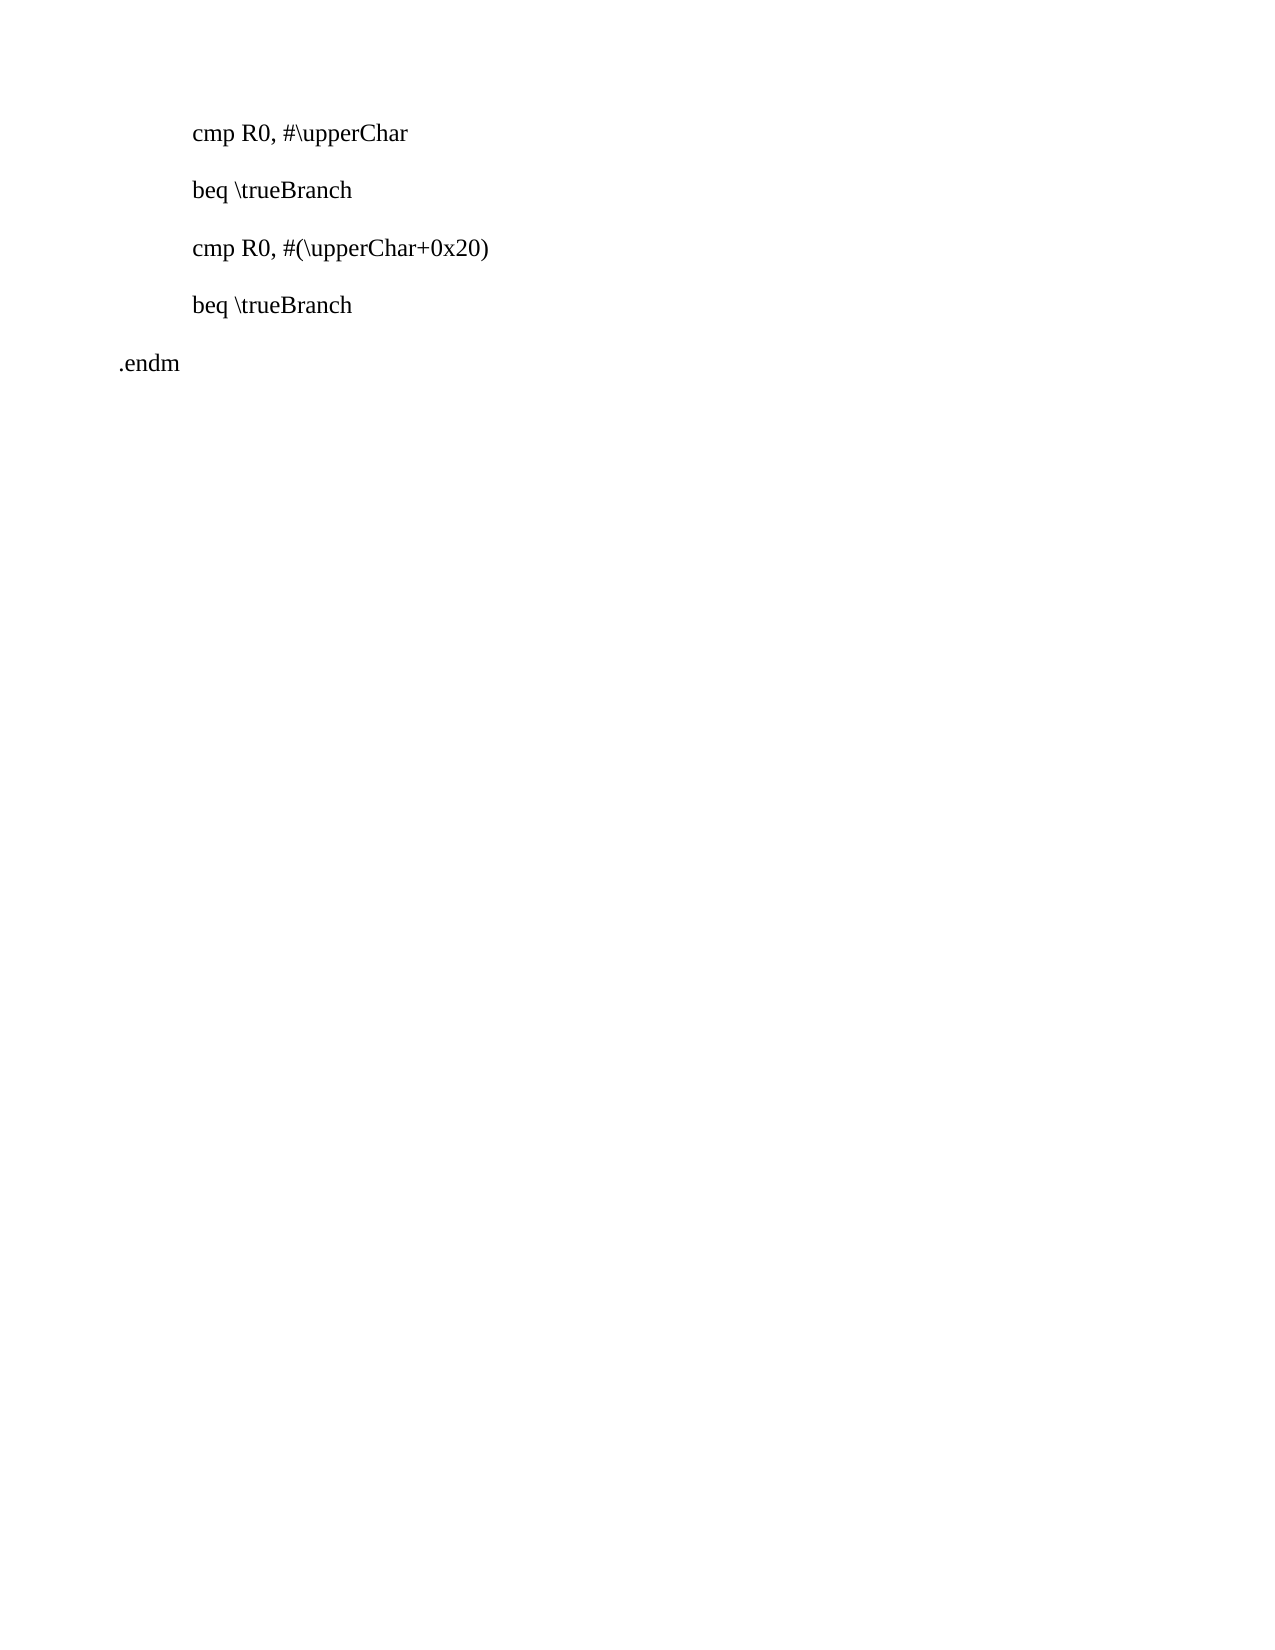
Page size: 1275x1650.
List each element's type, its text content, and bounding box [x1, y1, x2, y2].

text cmp R0, #(\upperChar+0x20) [118, 233, 1157, 262]
text cmp R0, #\upperChar [118, 118, 1157, 147]
text beq \trueBranch [118, 176, 1157, 204]
text .endm [118, 348, 1157, 377]
text beq \trueBranch [118, 291, 1157, 319]
